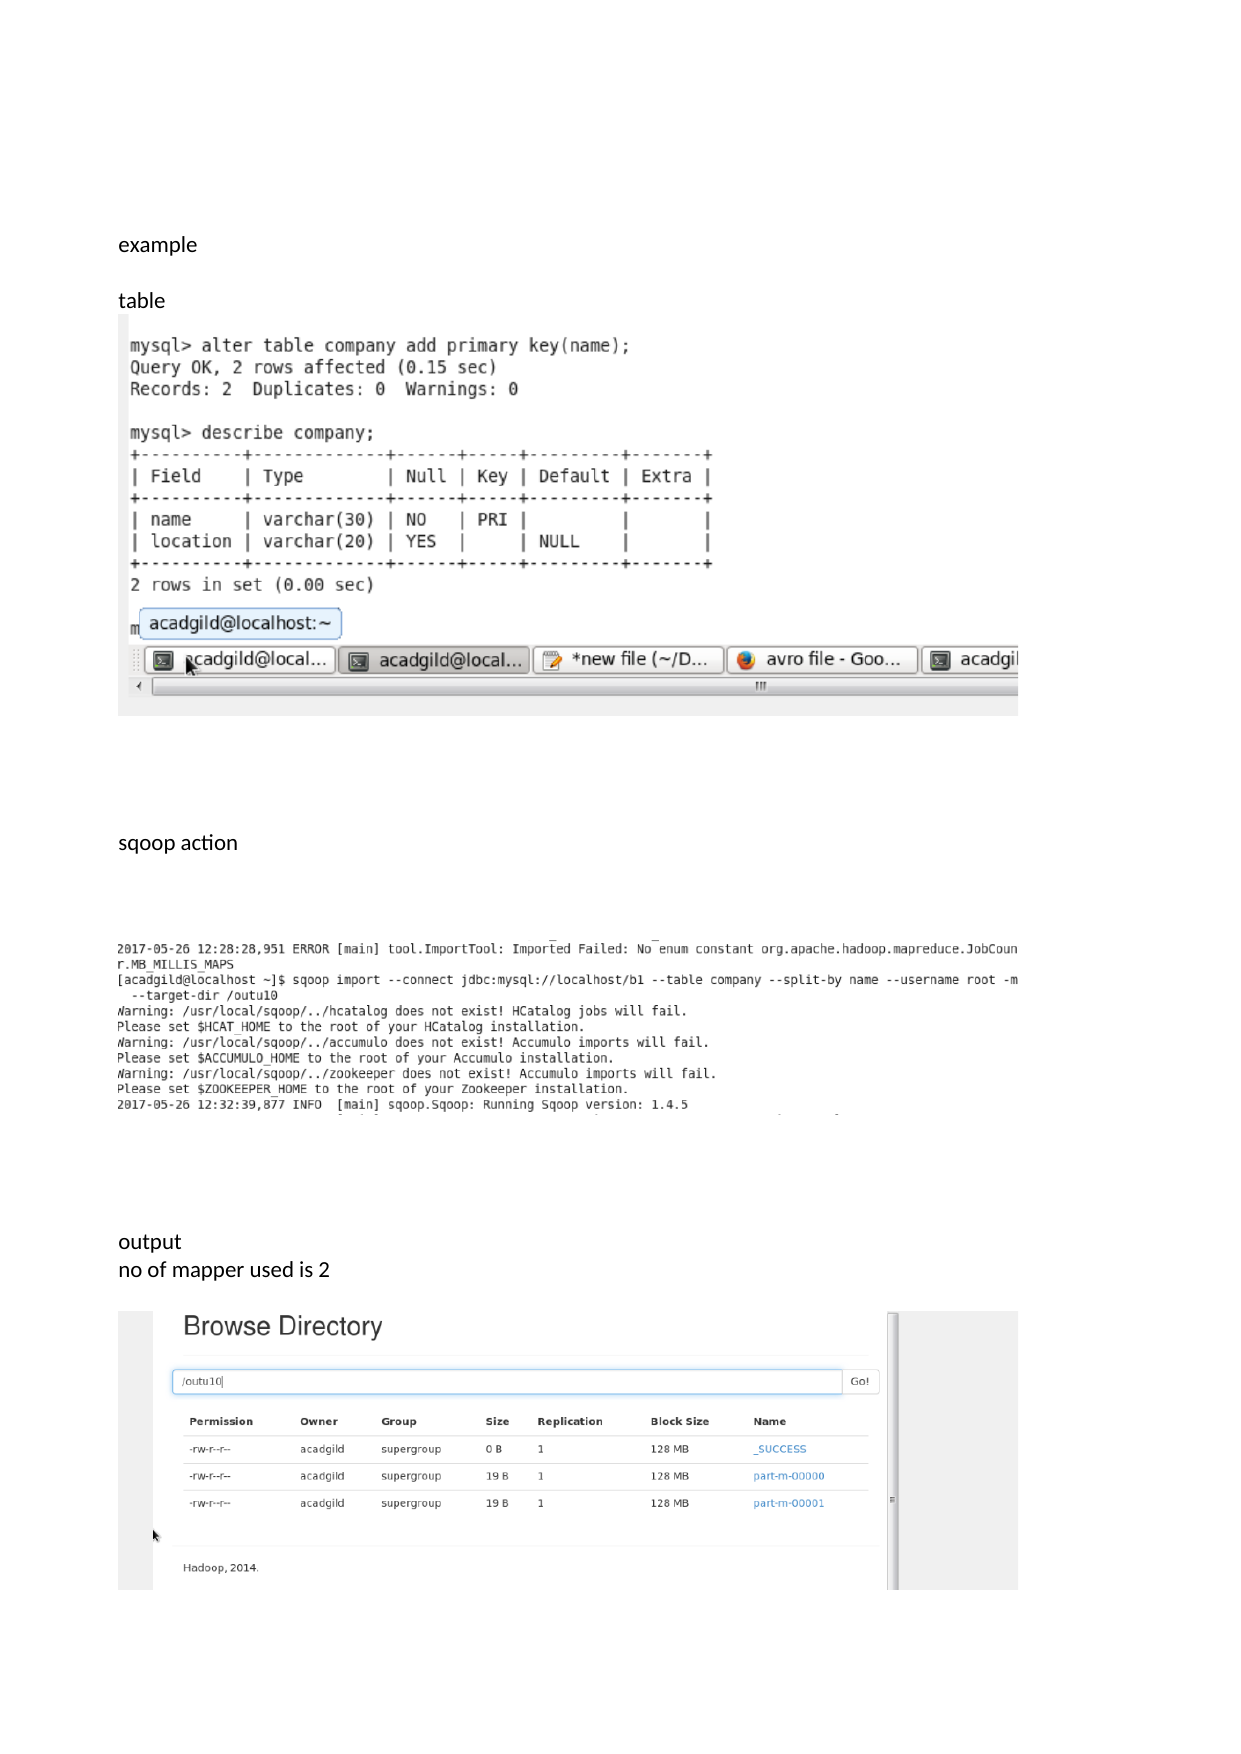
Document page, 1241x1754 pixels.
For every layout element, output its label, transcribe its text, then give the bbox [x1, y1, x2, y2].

text sqoop action [118, 828, 1122, 856]
text table [118, 286, 1122, 314]
text example [118, 230, 1122, 258]
text no of mapper used is 2 [118, 1255, 1122, 1283]
text output [118, 1227, 1122, 1255]
